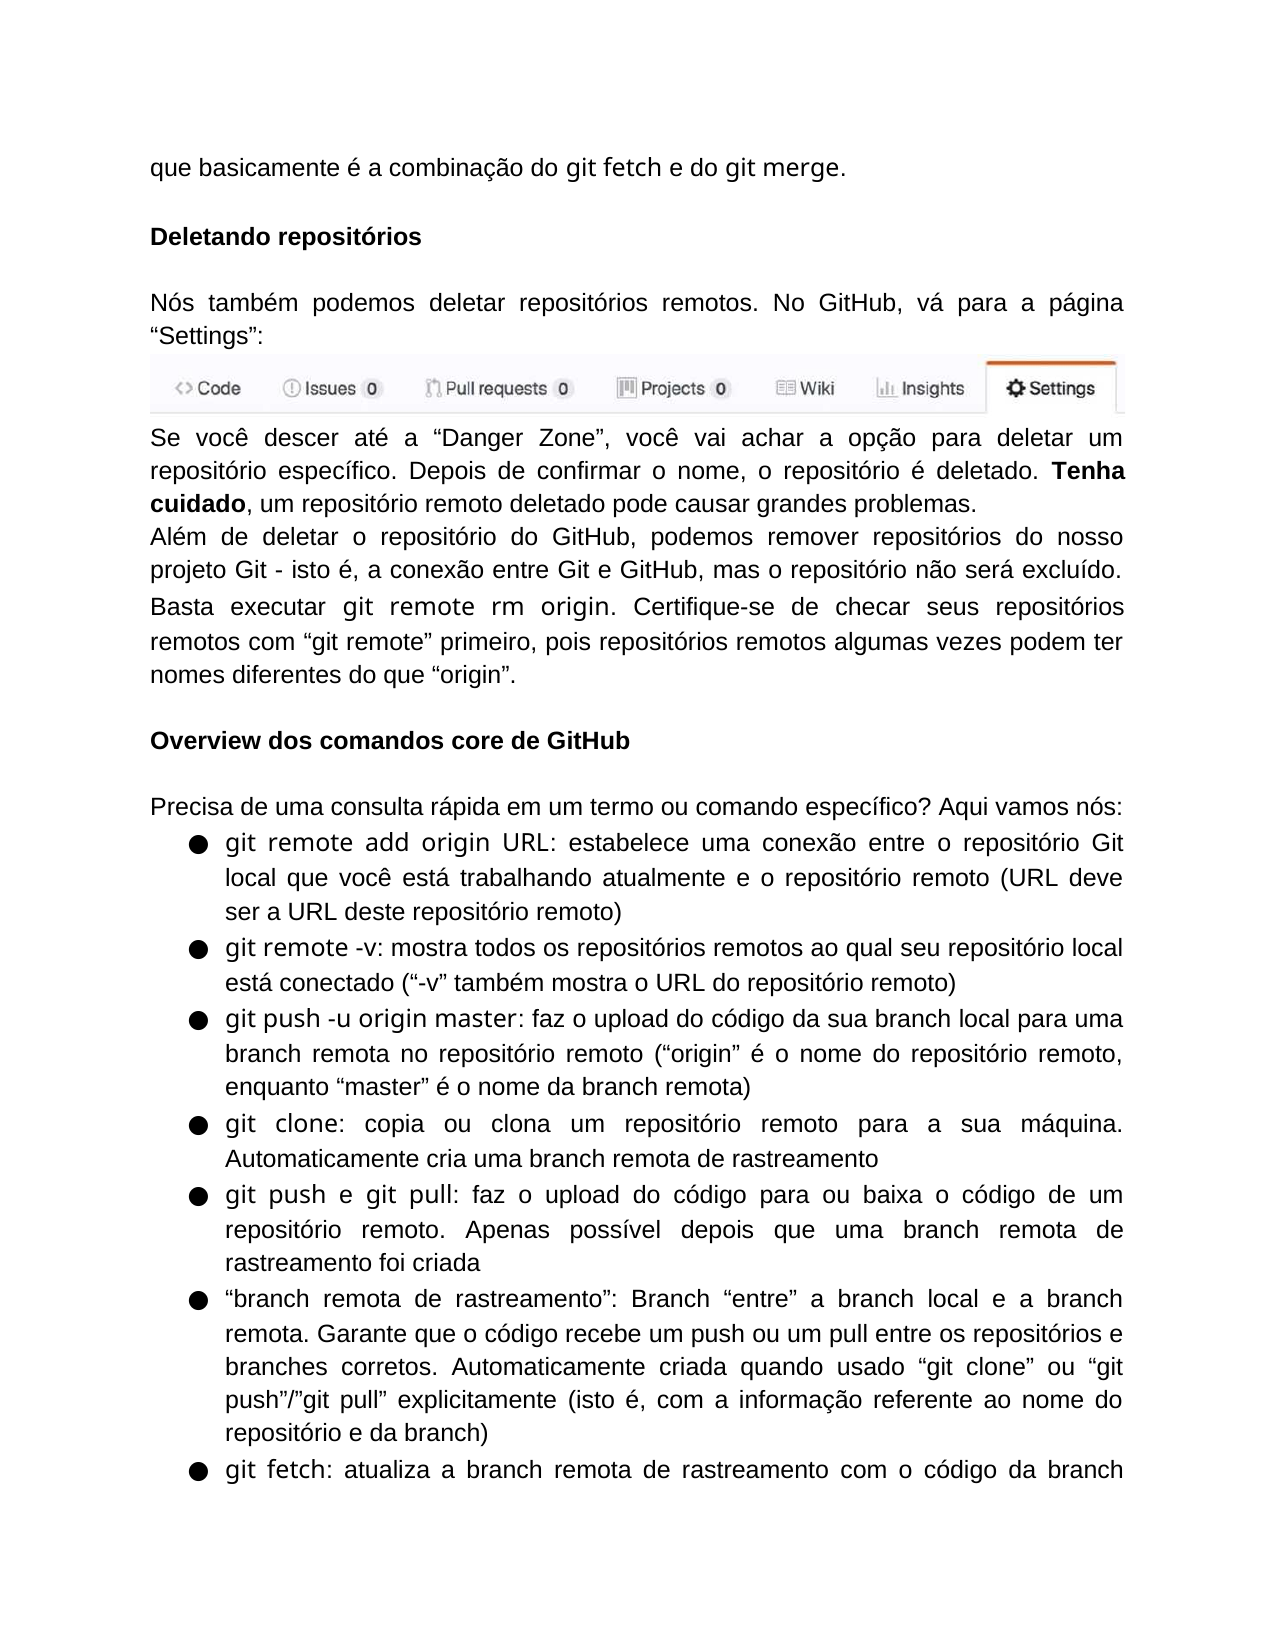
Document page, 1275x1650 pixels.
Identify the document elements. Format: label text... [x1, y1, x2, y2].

text Se você descer até a “Danger Zone”, você vai achar a opção para deletar um repositório específico. Depois de confirmar o nome, o repositório é deletado. Tenha cuidado, um repositório remoto deletado pode causar grandes problemas. [150, 423, 1125, 517]
text que basicamente é a combinação do git fetch e do git merge. [150, 150, 1125, 184]
list git push -u origin master: faz o upload do código da sua branch local para uma branch remota no repositório remoto (“origin” é o nome do repositório remoto, enquanto “master” é o nome da branch remota) [187, 1001, 1125, 1101]
list git fetch: atualiza a branch remota de rastreamento com o código da branch [187, 1451, 1125, 1485]
text Além de deletar o repositório do GitHub, podemos remover repositórios do nosso projeto Git - isto é, a conexão entre Git e GitHub, mas o repositório não será excluído. Basta executar git remote rm origin. Certifique-se de checar seus repositórios remotos com “git remote” primeiro, pois repositórios remotos algumas vezes podem ter nomes diferentes do que “origin”. [150, 522, 1125, 689]
picture [150, 354, 1125, 419]
list git remote add origin URL: estabelece uma conexão entre o repositório Git local que você está trabalhando atualmente e o repositório remoto (URL deve ser a URL deste repositório remoto) [187, 825, 1125, 925]
text Overview dos comandos core de GitHub [150, 726, 1125, 755]
list git push e git pull: faz o upload do código para ou baixa o código de um repositório remoto. Apenas possível depois que uma branch remota de rastreamento foi criada [187, 1177, 1125, 1277]
list git remote -v: mostra todos os repositórios remotos ao qual seu repositório local está conectado (“-v” também mostra o URL do repositório remoto) [187, 929, 1125, 997]
text Precisa de uma consulta rápida em um termo ou comando específico? Aqui vamos nós: [150, 792, 1125, 821]
list git clone: copia ou clona um repositório remoto para a sua máquina. Automaticamente cria uma branch remota de rastreamento [187, 1105, 1125, 1172]
text Nós também podemos deletar repositórios remotos. No GitHub, vá para a página “Settings”: [150, 288, 1125, 350]
list “branch remota de rastreamento”: Branch “entre” a branch local e a branch remota. Garante que o código recebe um push ou um pull entre os repositórios e branches corretos. Automaticamente criada quando usado “git clone” ou “git push”/”git pull” explicitamente (isto é, com a informação referente ao nome do repositório e da branch) [187, 1281, 1125, 1447]
text Deletando repositórios [150, 222, 1125, 251]
